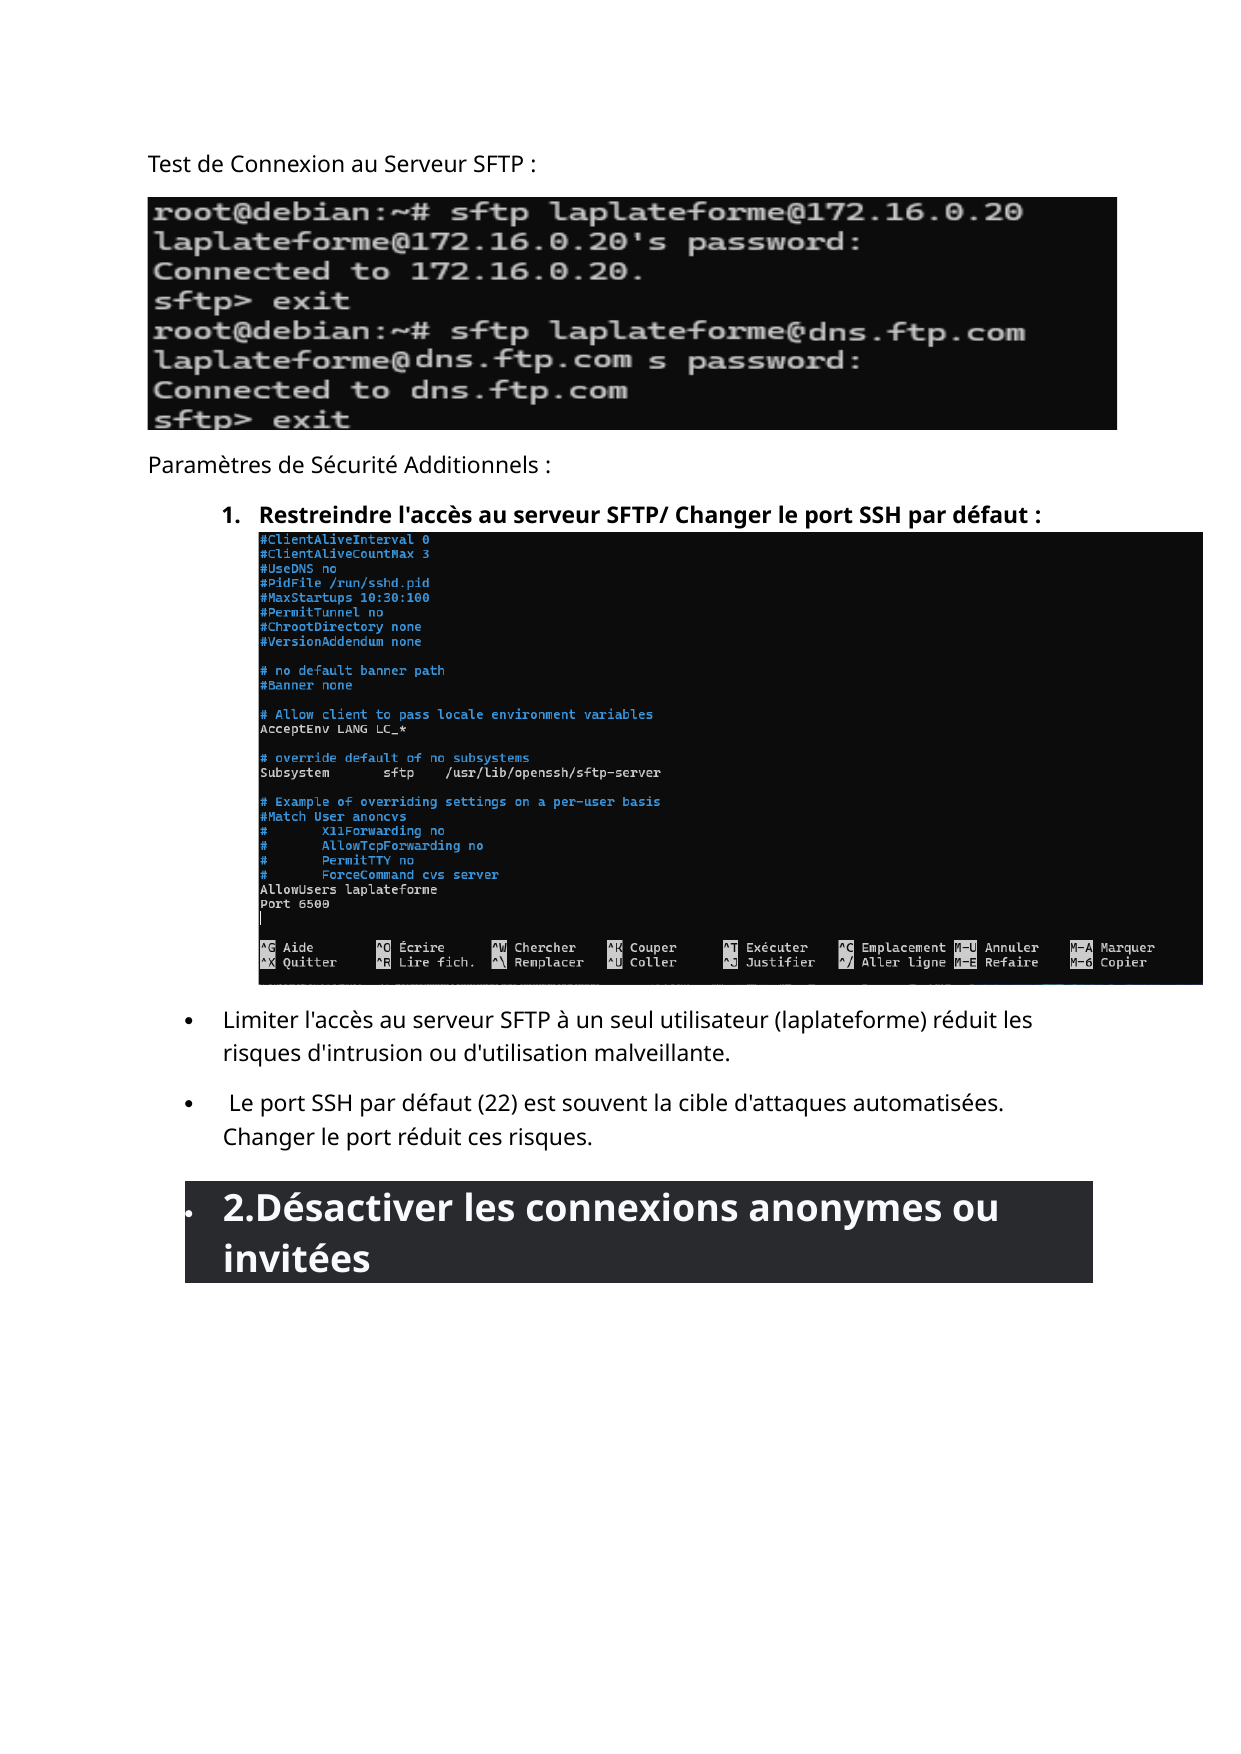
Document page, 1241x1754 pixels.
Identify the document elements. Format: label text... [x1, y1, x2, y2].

text Test de Connexion au Serveur SFTP : [148, 148, 1093, 179]
list Limiter l'accès au serveur SFTP à un seul utilisateur (laplateforme) réduit les risques d'intrusion ou d'utilisation malveillante. [185, 1004, 1093, 1068]
list 2.Désactiver les connexions anonymes ou invitées [185, 1181, 1093, 1283]
text Paramètres de Sécurité Additionnels : [148, 449, 1093, 480]
list Restreindre l'accès au serveur SFTP/ Changer le port SSH par défaut : [221, 499, 1093, 530]
list Le port SSH par défaut (22) est souvent la cible d'attaques automatisées. Changer le port réduit ces risques. [185, 1087, 1093, 1152]
